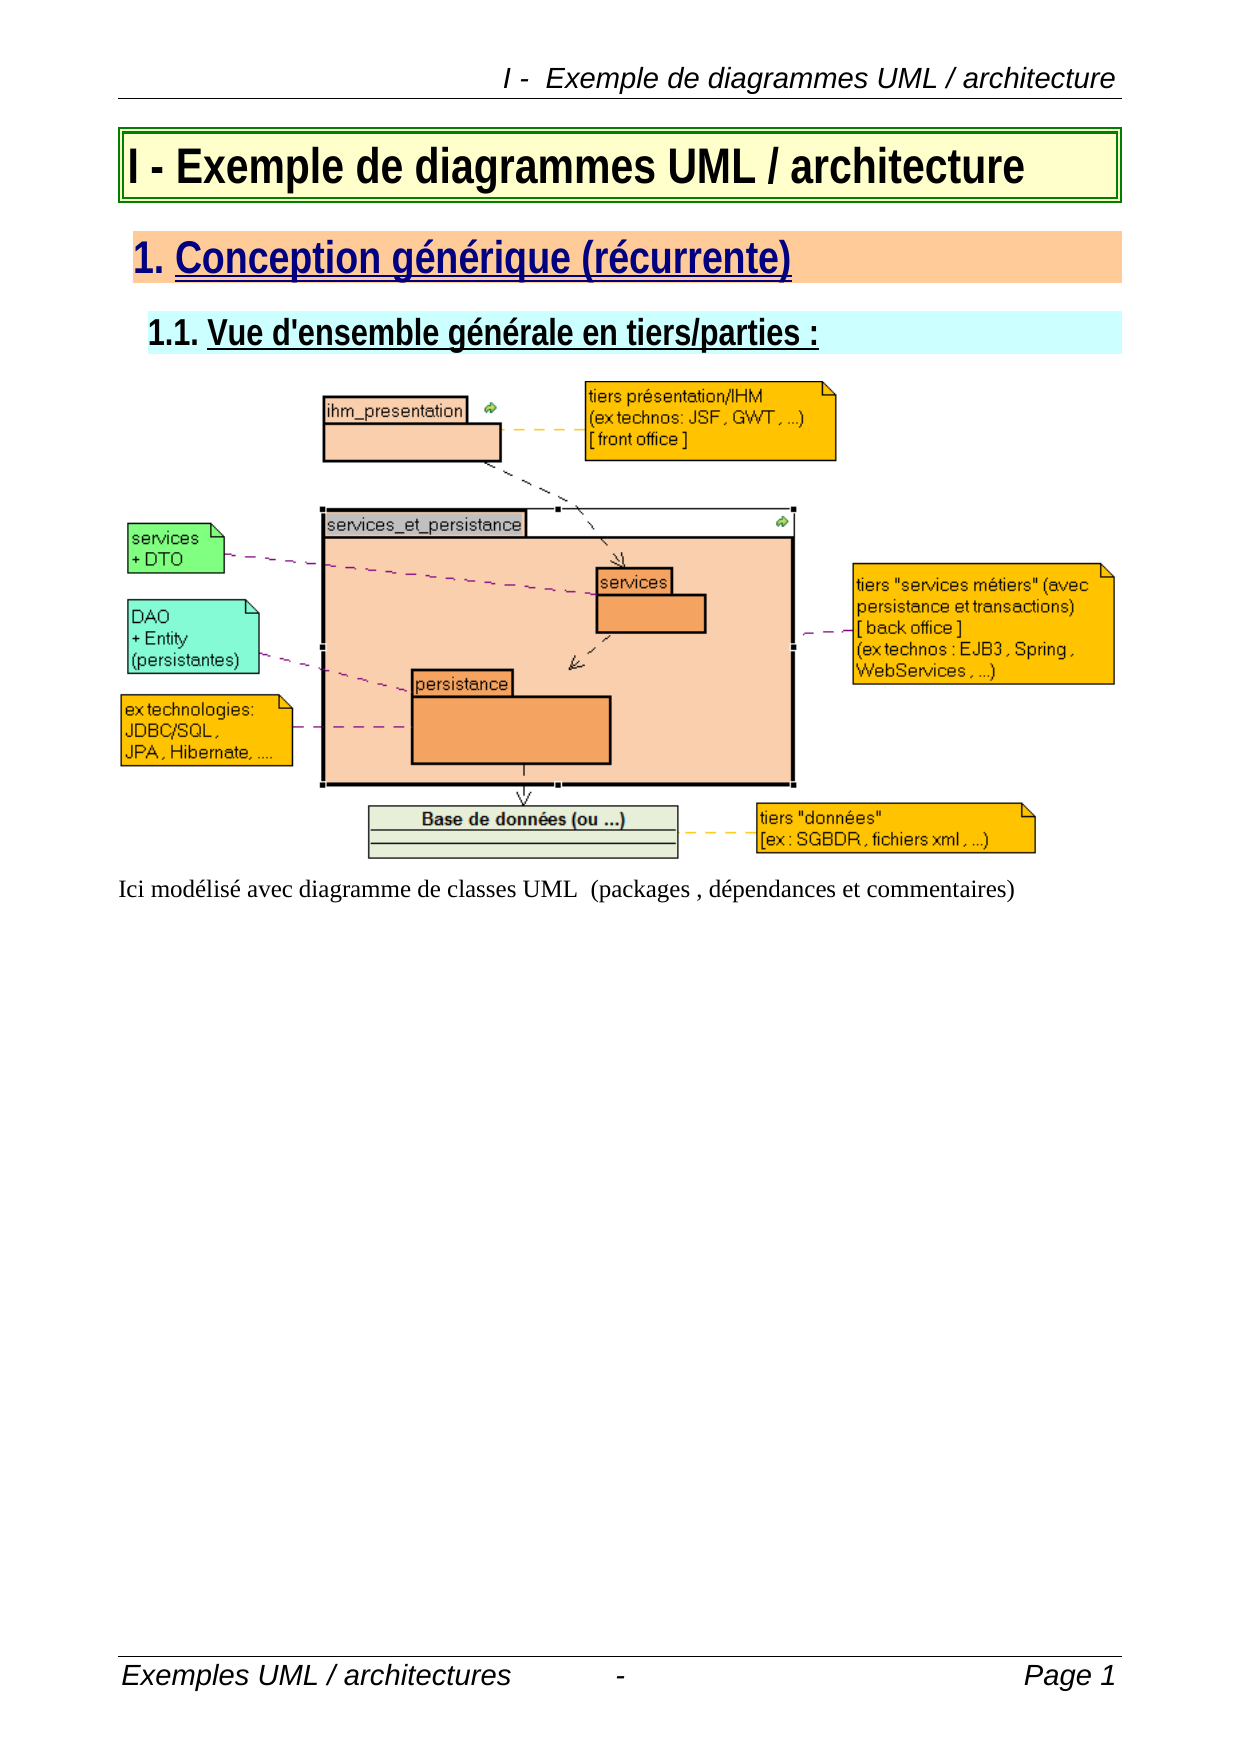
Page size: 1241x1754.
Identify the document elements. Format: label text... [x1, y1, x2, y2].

picture [118, 381, 1123, 875]
subtitle Conception générique (récurrente) [133, 231, 1122, 283]
subtitle Vue d'ensemble générale en tiers/parties : [148, 311, 1122, 354]
text Ici modélisé avec diagramme de classes UML (packages , dépendances et commentaires) [118, 875, 1122, 902]
